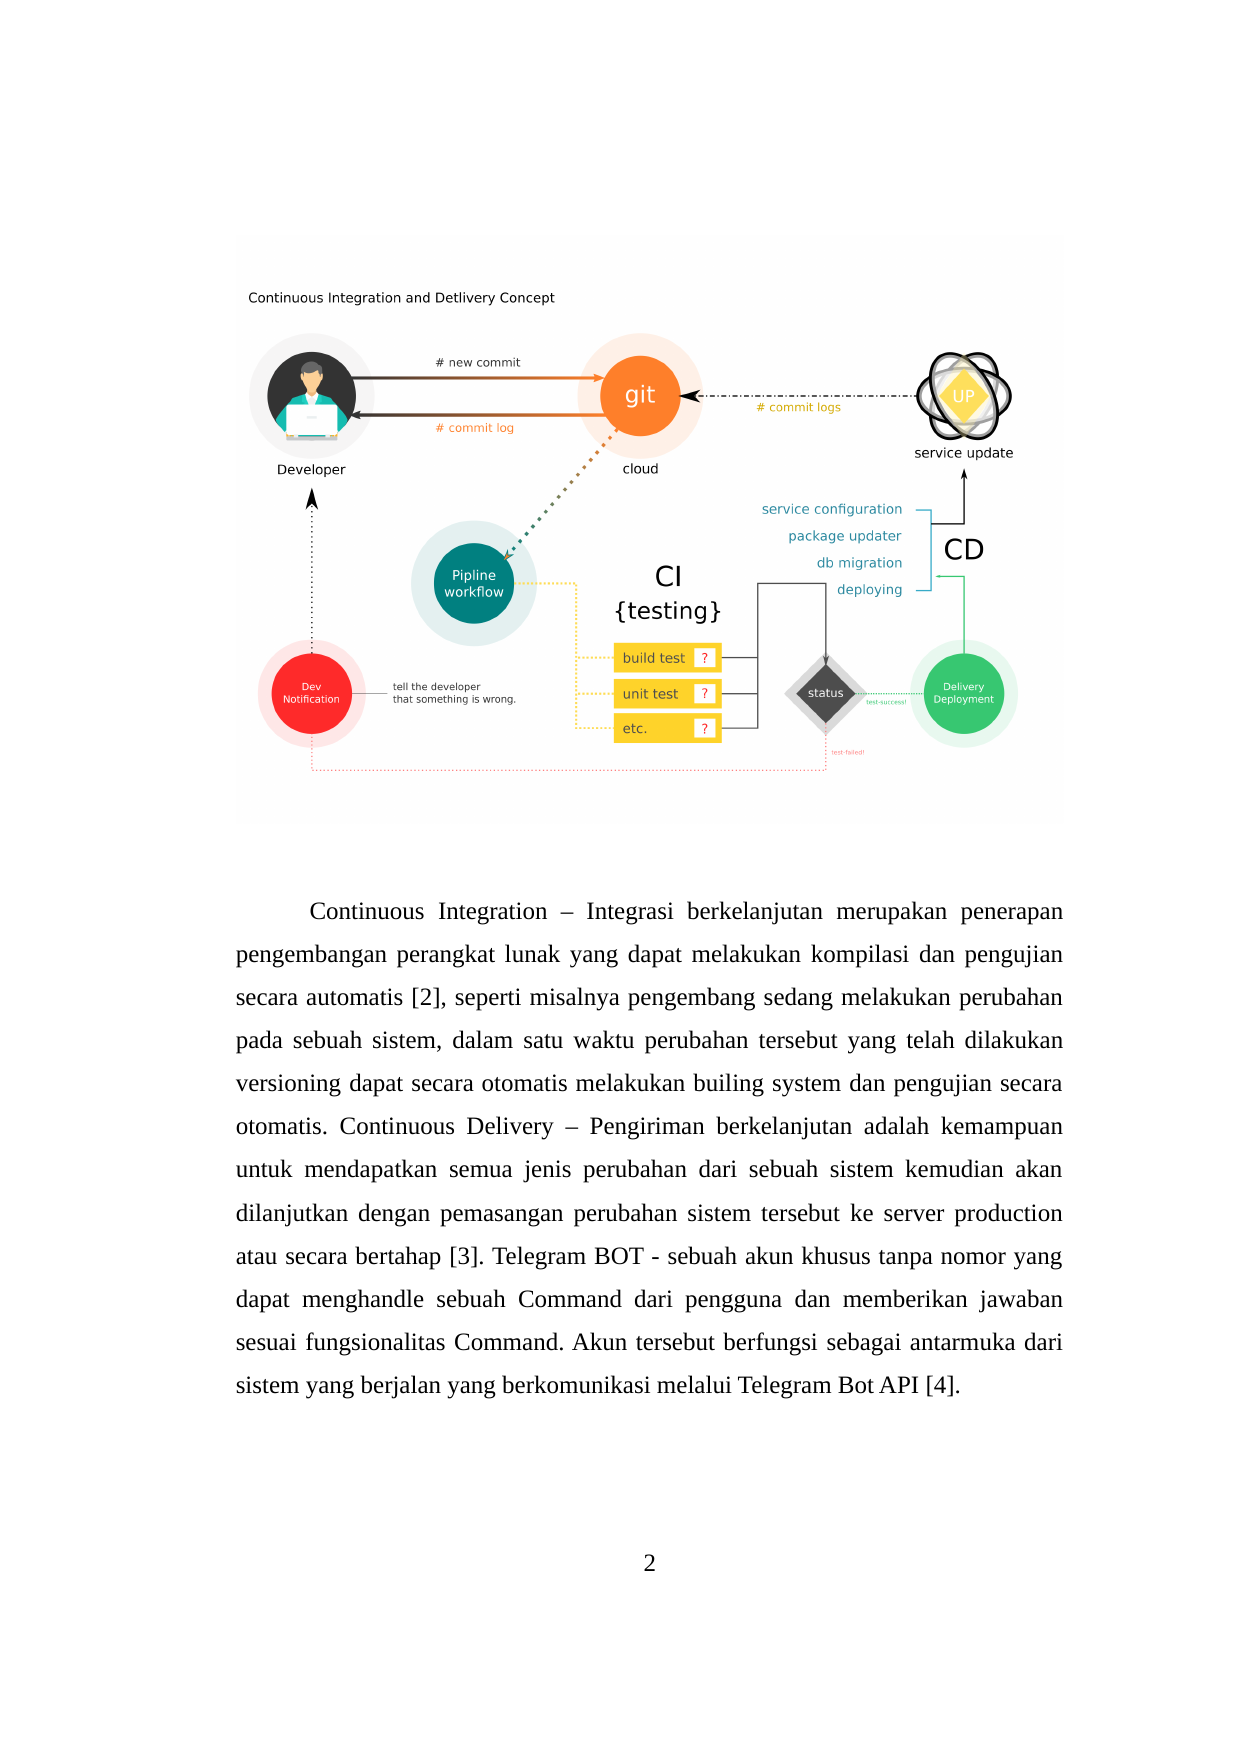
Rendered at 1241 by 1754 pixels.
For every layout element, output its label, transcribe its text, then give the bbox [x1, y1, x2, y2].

text Continuous Integration – Integrasi berkelanjutan merupakan penerapan pengembangan perangkat lunak yang dapat melakukan kompilasi dan pengujian secara automatis [2], seperti misalnya pengembang sedang melakukan perubahan pada sebuah sistem, dalam satu waktu perubahan tersebut yang telah dilakukan versioning dapat secara otomatis melakukan builing system dan pengujian secara otomatis. Continuous Delivery – Pengiriman berkelanjutan adalah kemampuan untuk mendapatkan semua jenis perubahan dari sebuah sistem kemudian akan dilanjutkan dengan pemasangan perubahan sistem tersebut ke server production atau secara bertahap [3]. Telegram BOT - sebuah akun khusus tanpa nomor yang dapat menghandle sebuah Command dari pengguna dan memberikan jawaban sesuai fungsionalitas Command. Akun tersebut berfungsi sebagai antarmuka dari sistem yang berjalan yang berkomunikasi melalui Telegram Bot API [4]. [236, 896, 1063, 1399]
picture [235, 235, 1064, 824]
